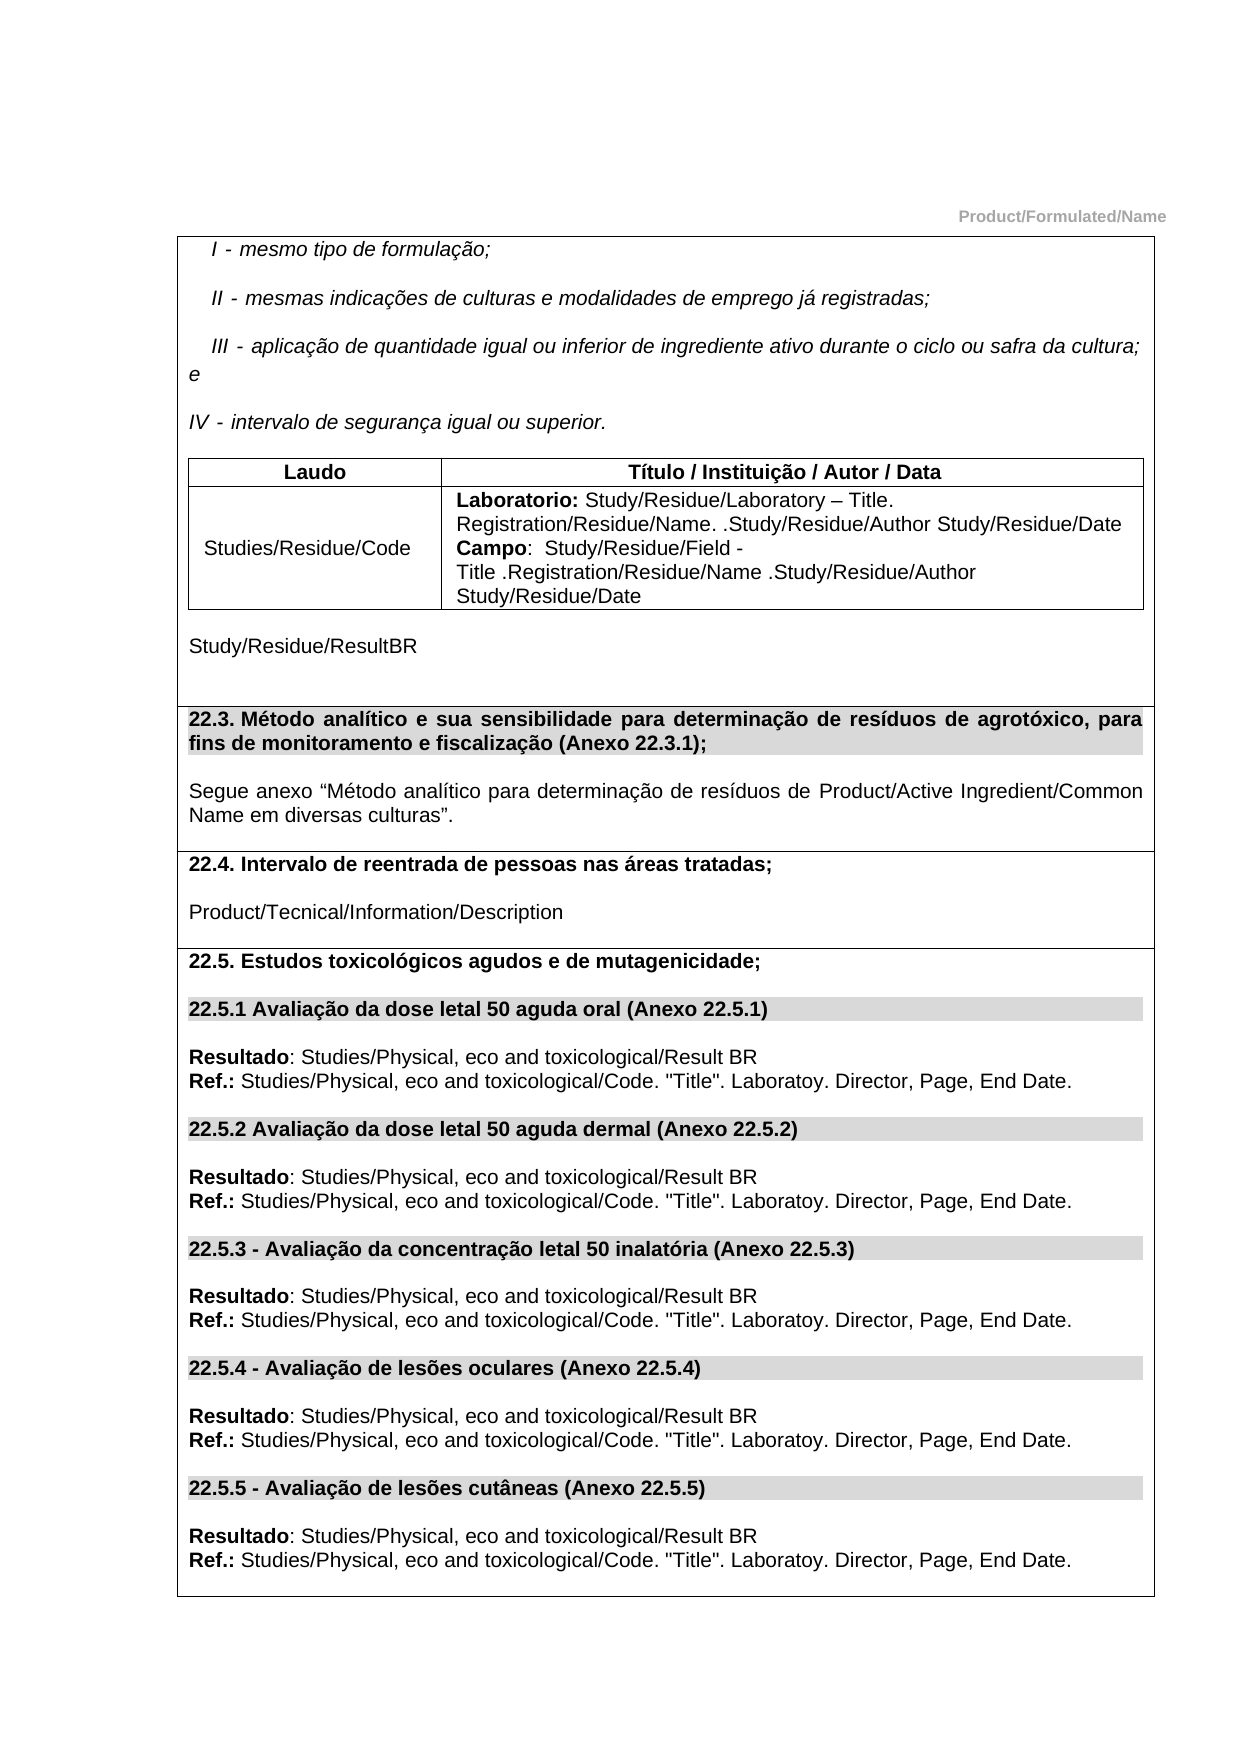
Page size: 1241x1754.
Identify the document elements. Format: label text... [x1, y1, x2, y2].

table_cell 22.3. Método analítico e sua sensibilidade para determinação de resíduos de agrotóxico, para fins de monitoramento e fiscalização (Anexo 22.3.1); Segue anexo “Método analítico para determinação de resíduos de Product/Active Ingredient/Common Name em diversas culturas”. [178, 707, 1154, 851]
table_cell Studies/Residue/Code [189, 487, 441, 609]
table_header Título / Instituição / Autor / Data [442, 459, 1143, 486]
table_cell 22.5. Estudos toxicológicos agudos e de mutagenicidade; 22.5.1 Avaliação da dose letal 50 aguda oral (Anexo 22.5.1) Resultado: Studies/Physical, eco and toxicological/Result BR Ref.: Studies/Physical, eco and toxicological/Code. "Title". Laboratoy. Director, Page, End Date. 22.5.2 Avaliação da dose letal 50 aguda dermal (Anexo 22.5.2) Resultado: Studies/Physical, eco and toxicological/Result BR Ref.: Studies/Physical, eco and toxicological/Code. "Title". Laboratoy. Director, Page, End Date. 22.5.3 - Avaliação da concentração letal 50 inalatória (Anexo 22.5.3) Resultado: Studies/Physical, eco and toxicological/Result BR Ref.: Studies/Physical, eco and toxicological/Code. "Title". Laboratoy. Director, Page, End Date. 22.5.4 - Avaliação de lesões oculares (Anexo 22.5.4) Resultado: Studies/Physical, eco and toxicological/Result BR Ref.: Studies/Physical, eco and toxicological/Code. "Title". Laboratoy. Director, Page, End Date. 22.5.5 - Avaliação de lesões cutâneas (Anexo 22.5.5) Resultado: Studies/Physical, eco and toxicological/Result BR Ref.: Studies/Physical, eco and toxicological/Code. "Title". Laboratoy. Director, Page, End Date. [178, 949, 1154, 1596]
table_cell 22.4. Intervalo de reentrada de pessoas nas áreas tratadas; Product/Tecnical/Information/Description [178, 852, 1154, 948]
table_cell Laboratorio: Study/Residue/Laboratory – Title. Registration/Residue/Name. .Study/Residue/Author Study/Residue/Date Campo: Study/Residue/Field - Title .Registration/Residue/Name .Study/Residue/Author Study/Residue/Date [442, 487, 1143, 609]
table_cell I - mesmo tipo de formulação; II - mesmas indicações de culturas e modalidades de emprego já registradas; III - aplicação de quantidade igual ou inferior de ingrediente ativo durante o ciclo ou safra da cultura; e IV - intervalo de segurança igual ou superior. Study/Residue/ResultBR [178, 237, 1154, 706]
table_header Laudo [189, 459, 441, 486]
